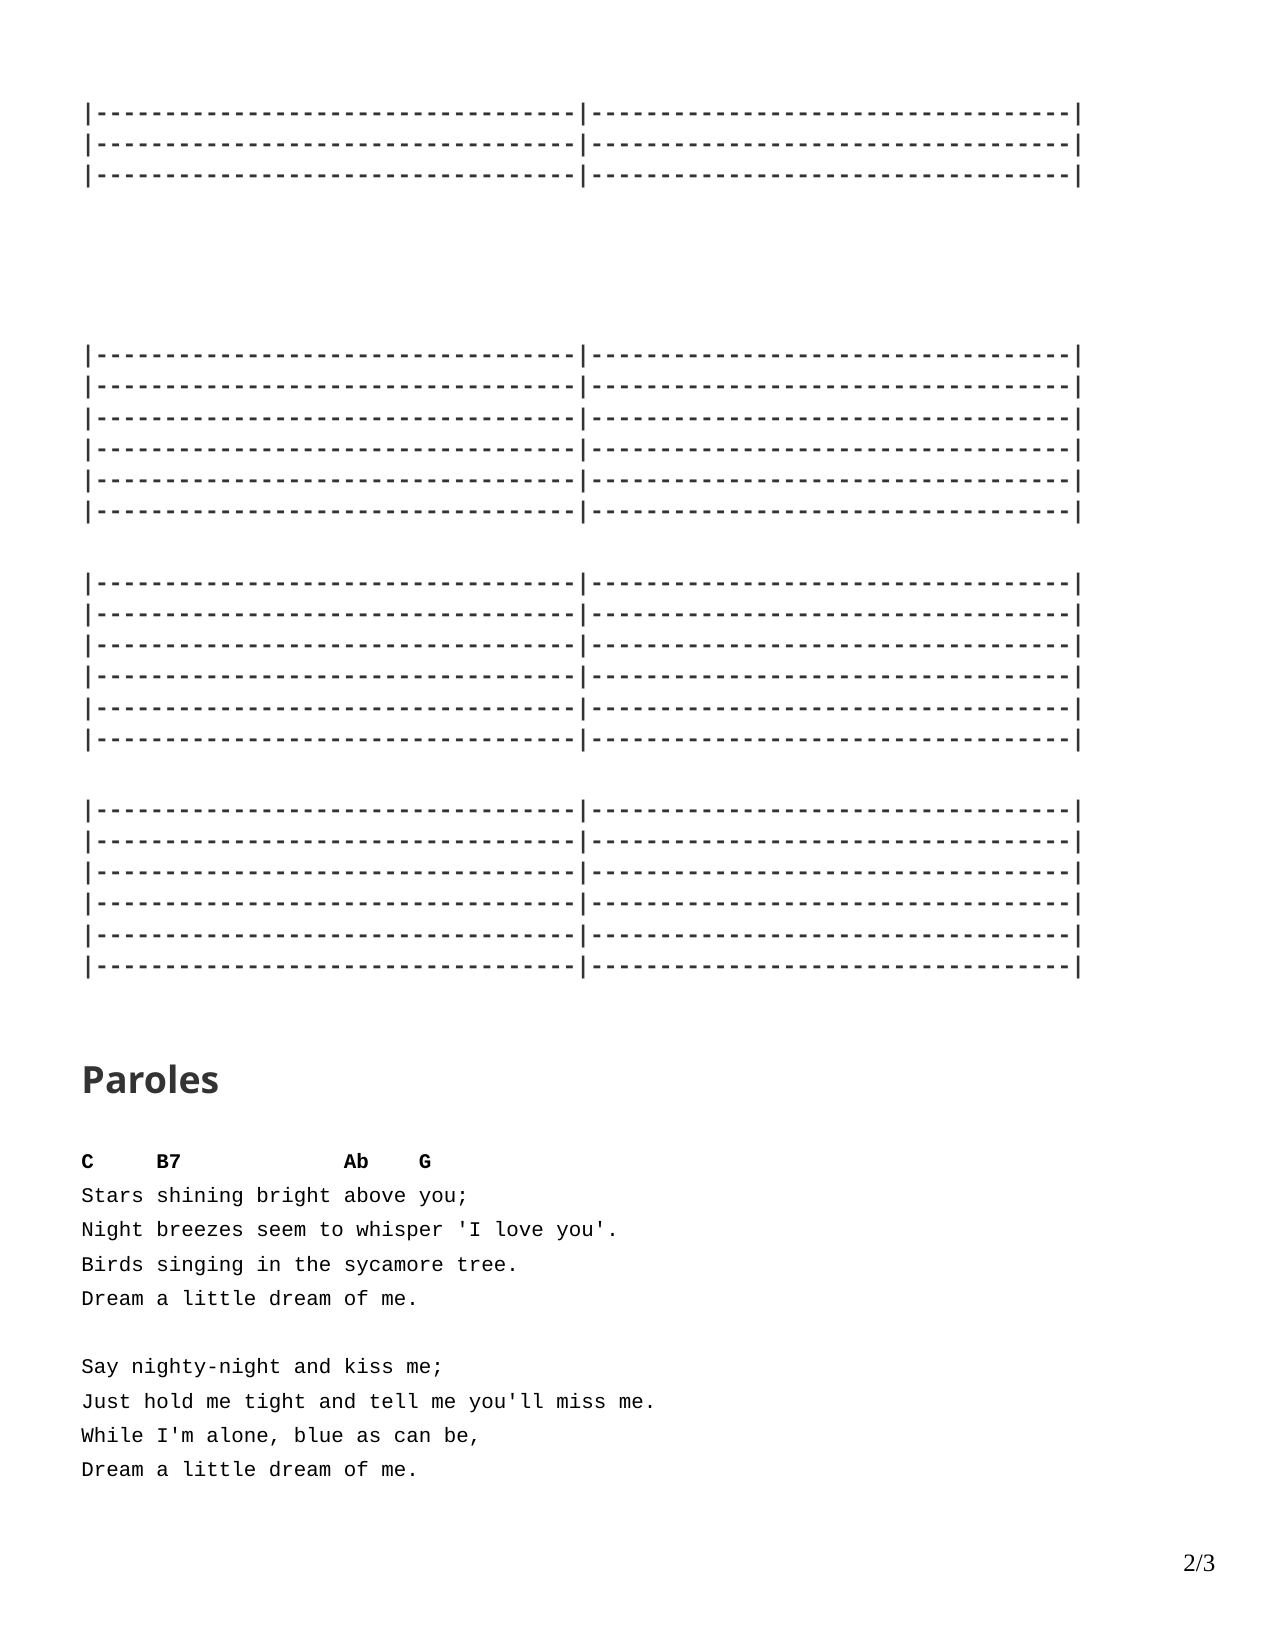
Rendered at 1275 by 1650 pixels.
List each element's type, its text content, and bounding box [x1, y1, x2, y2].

text |-----------------------------------|-----------------------------------| [81, 494, 1215, 526]
text |-----------------------------------|-----------------------------------| [81, 722, 1215, 753]
text |-----------------------------------|-----------------------------------| [81, 824, 1215, 855]
text |-----------------------------------|-----------------------------------| [81, 793, 1215, 824]
text |-----------------------------------|-----------------------------------| [81, 463, 1215, 494]
text |-----------------------------------|-----------------------------------| [81, 565, 1215, 597]
text |-----------------------------------|-----------------------------------| [81, 949, 1215, 980]
text |-----------------------------------|-----------------------------------| [81, 918, 1215, 949]
subtitle Paroles [81, 1053, 1215, 1104]
text |-----------------------------------|-----------------------------------| [81, 628, 1215, 659]
text |-----------------------------------|-----------------------------------| [81, 401, 1215, 432]
text C B7 Ab G [81, 1151, 1215, 1174]
text |-----------------------------------|-----------------------------------| [81, 127, 1215, 158]
text Stars shining bright above you; Night breezes seem to whisper 'I love you'. Birds singing in the sycamore tree. Dream a little dream of me. Say nighty-night and kiss me; Just hold me tight and tell me you'll miss me. While I'm alone, blue as can be, Dream a little dream of me. [81, 1185, 1215, 1517]
text |-----------------------------------|-----------------------------------| [81, 855, 1215, 886]
text |-----------------------------------|-----------------------------------| [81, 597, 1215, 628]
text |-----------------------------------|-----------------------------------| [81, 158, 1215, 189]
text |-----------------------------------|-----------------------------------| [81, 659, 1215, 690]
text |-----------------------------------|-----------------------------------| [81, 338, 1215, 369]
text |-----------------------------------|-----------------------------------| [81, 432, 1215, 463]
text |-----------------------------------|-----------------------------------| [81, 690, 1215, 722]
text |-----------------------------------|-----------------------------------| [81, 369, 1215, 401]
text |-----------------------------------|-----------------------------------| [81, 886, 1215, 918]
text |-----------------------------------|-----------------------------------| [81, 96, 1215, 127]
